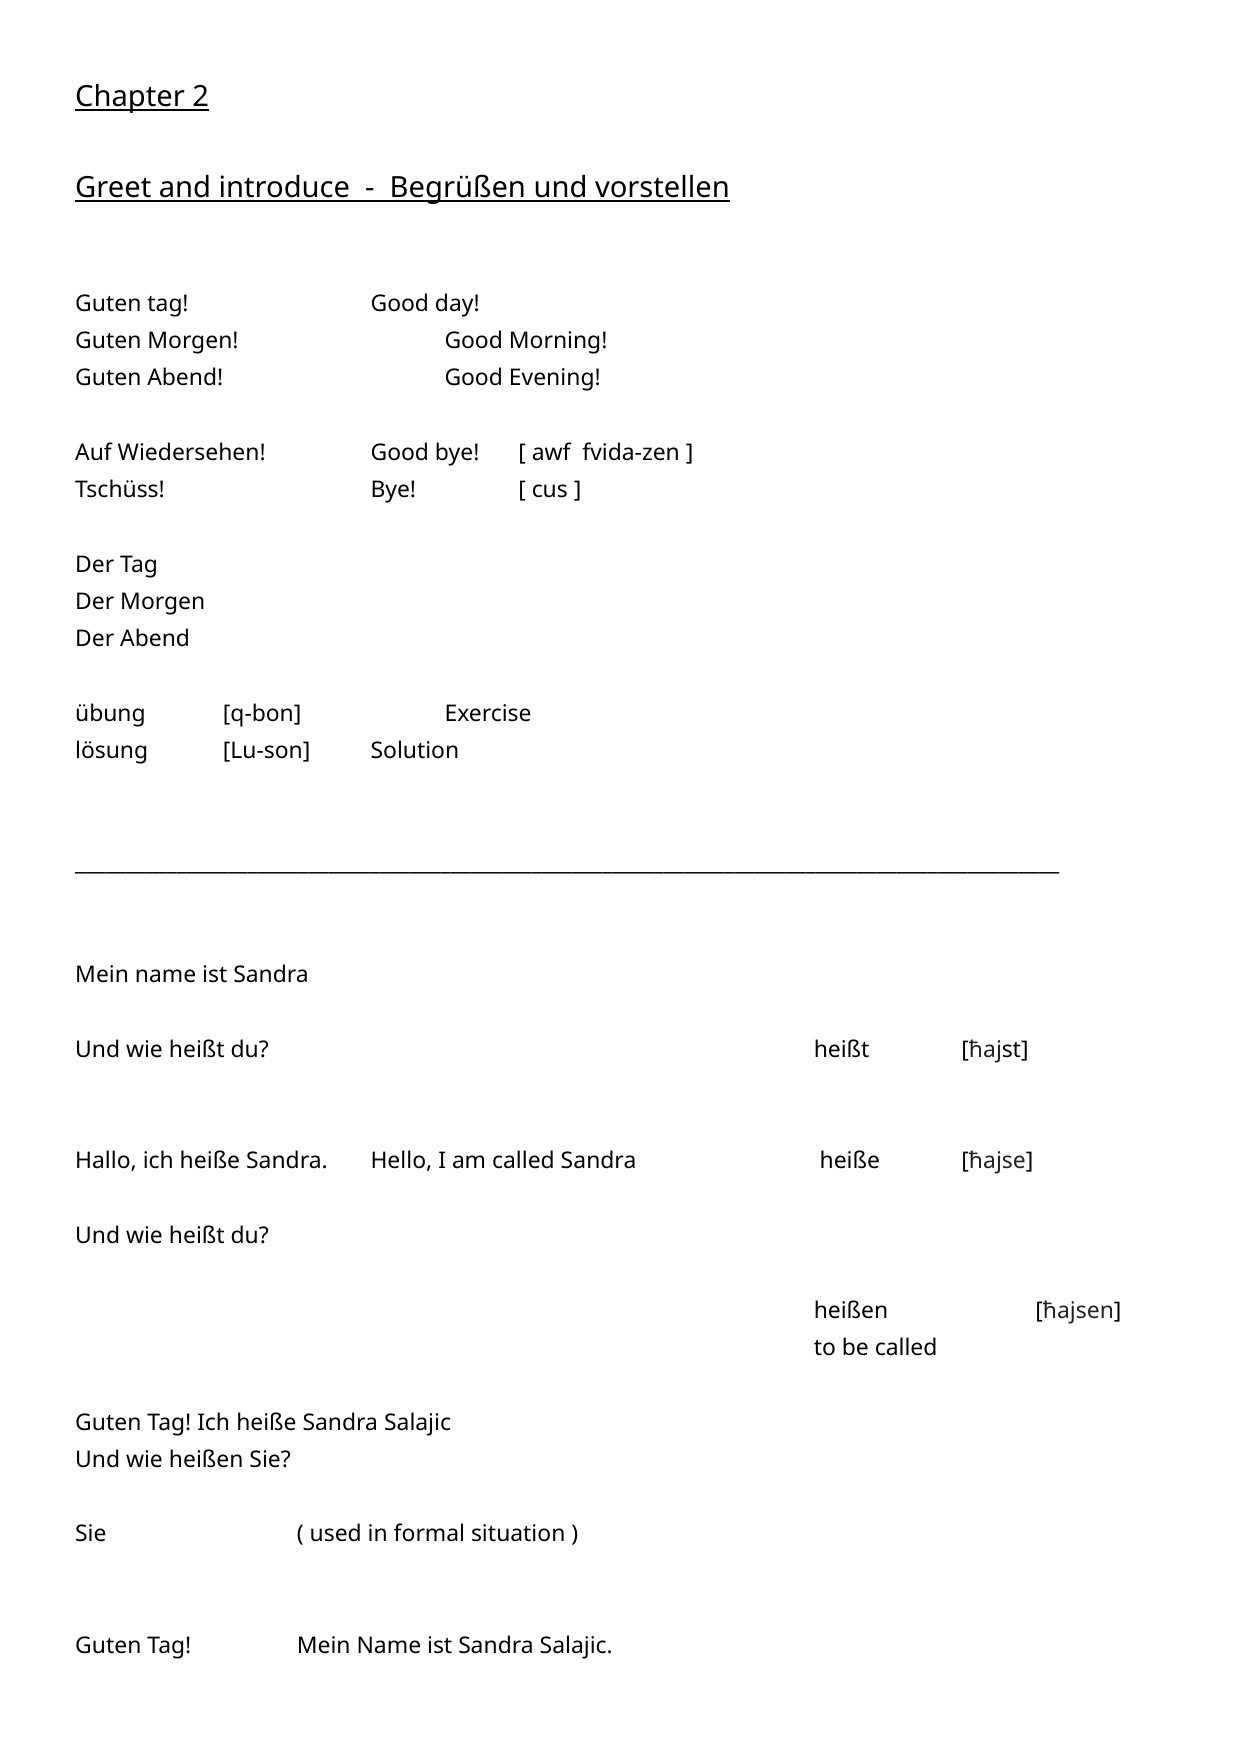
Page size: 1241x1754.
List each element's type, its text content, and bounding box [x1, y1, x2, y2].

text Greet and introduce - Begrüßen und vorstellen [75, 166, 1165, 206]
text Mein name ist Sandra [75, 958, 1165, 989]
text Guten Morgen! Good Morning! [75, 324, 1165, 355]
text to be called [75, 1331, 1165, 1362]
text Guten Abend! Good Evening! [75, 361, 1165, 393]
text übung [q-bon] Exercise [75, 697, 1165, 728]
text Auf Wiedersehen! Good bye! [ awf fvida-zen ] [75, 436, 1165, 467]
text Und wie heißen Sie? [75, 1443, 1165, 1474]
text Guten Tag! Mein Name ist Sandra Salajic. [75, 1629, 1165, 1661]
text Chapter 2 [75, 75, 1165, 115]
text Tschüss! Bye! [ cus ] [75, 473, 1165, 504]
text Der Abend [75, 622, 1165, 654]
text Hallo, ich heiße Sandra. Hello, I am called Sandra heiße [ħajse] [75, 1144, 1165, 1176]
text Der Morgen [75, 585, 1165, 616]
text _________________________________________________________________________________________________ [75, 846, 1165, 877]
text Der Tag [75, 548, 1165, 579]
text heißen [ħajsen] [75, 1294, 1165, 1325]
text Guten tag! Good day! [75, 287, 1165, 318]
text lösung [Lu-son] Solution [75, 734, 1165, 766]
text Und wie heißt du? heißt [ħajst] [75, 1033, 1165, 1064]
text Guten Tag! Ich heiße Sandra Salajic [75, 1406, 1165, 1437]
text Sie ( used in formal situation ) [75, 1517, 1165, 1549]
text Und wie heißt du? [75, 1219, 1165, 1250]
